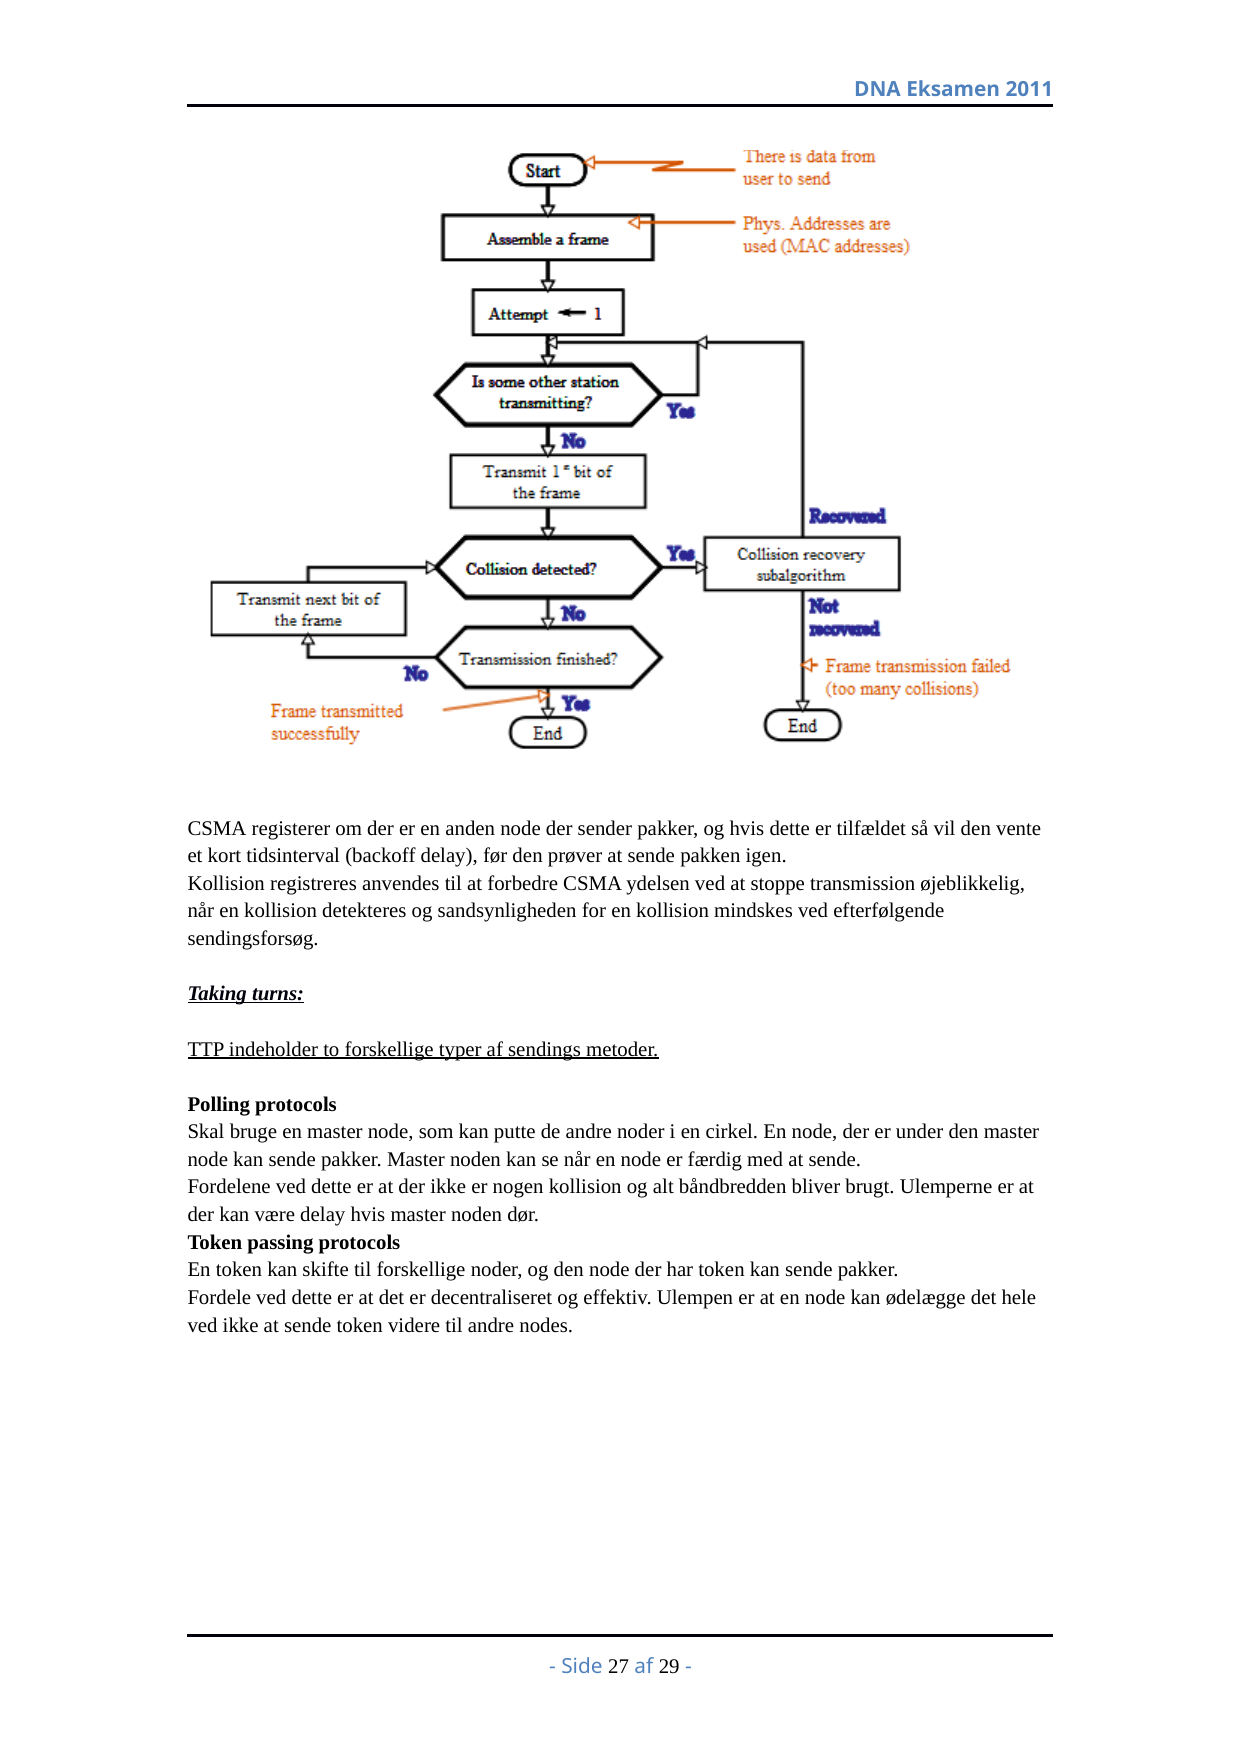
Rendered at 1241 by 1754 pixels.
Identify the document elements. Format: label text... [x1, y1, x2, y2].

picture [210, 150, 1030, 785]
text Taking turns: [187, 981, 1053, 1005]
text Polling protocols Skal bruge en master node, som kan putte de andre noder i en cirkel. En node, der er under den master node kan sende pakker. Master noden kan se når en node er færdig med at sende. Fordelene ved dette er at der ikke er nogen kollision og alt båndbredden bliver brugt. Ulemperne er at der kan være delay hvis master noden dør. [187, 1064, 1053, 1226]
text TTP indeholder to forskellige typer af sendings metoder. [187, 1036, 1053, 1061]
text Token passing protocols En token kan skifte til forskellige noder, og den node der har token kan sende pakker. Fordele ved dette er at det er decentraliseret og effektiv. Ulempen er at en node kan ødelægge det hele ved ikke at sende token videre til andre nodes. [187, 1230, 1053, 1337]
text CSMA registerer om der er en anden node der sender pakker, og hvis dette er tilfældet så vil den vente et kort tidsinterval (backoff delay), før den prøver at sende pakken igen. Kollision registreres anvendes til at forbedre CSMA ydelsen ved at stoppe transmission øjeblikkelig, når en kollision detekteres og sandsynligheden for en kollision mindskes ved efterfølgende sendingsforsøg. [187, 816, 1053, 950]
